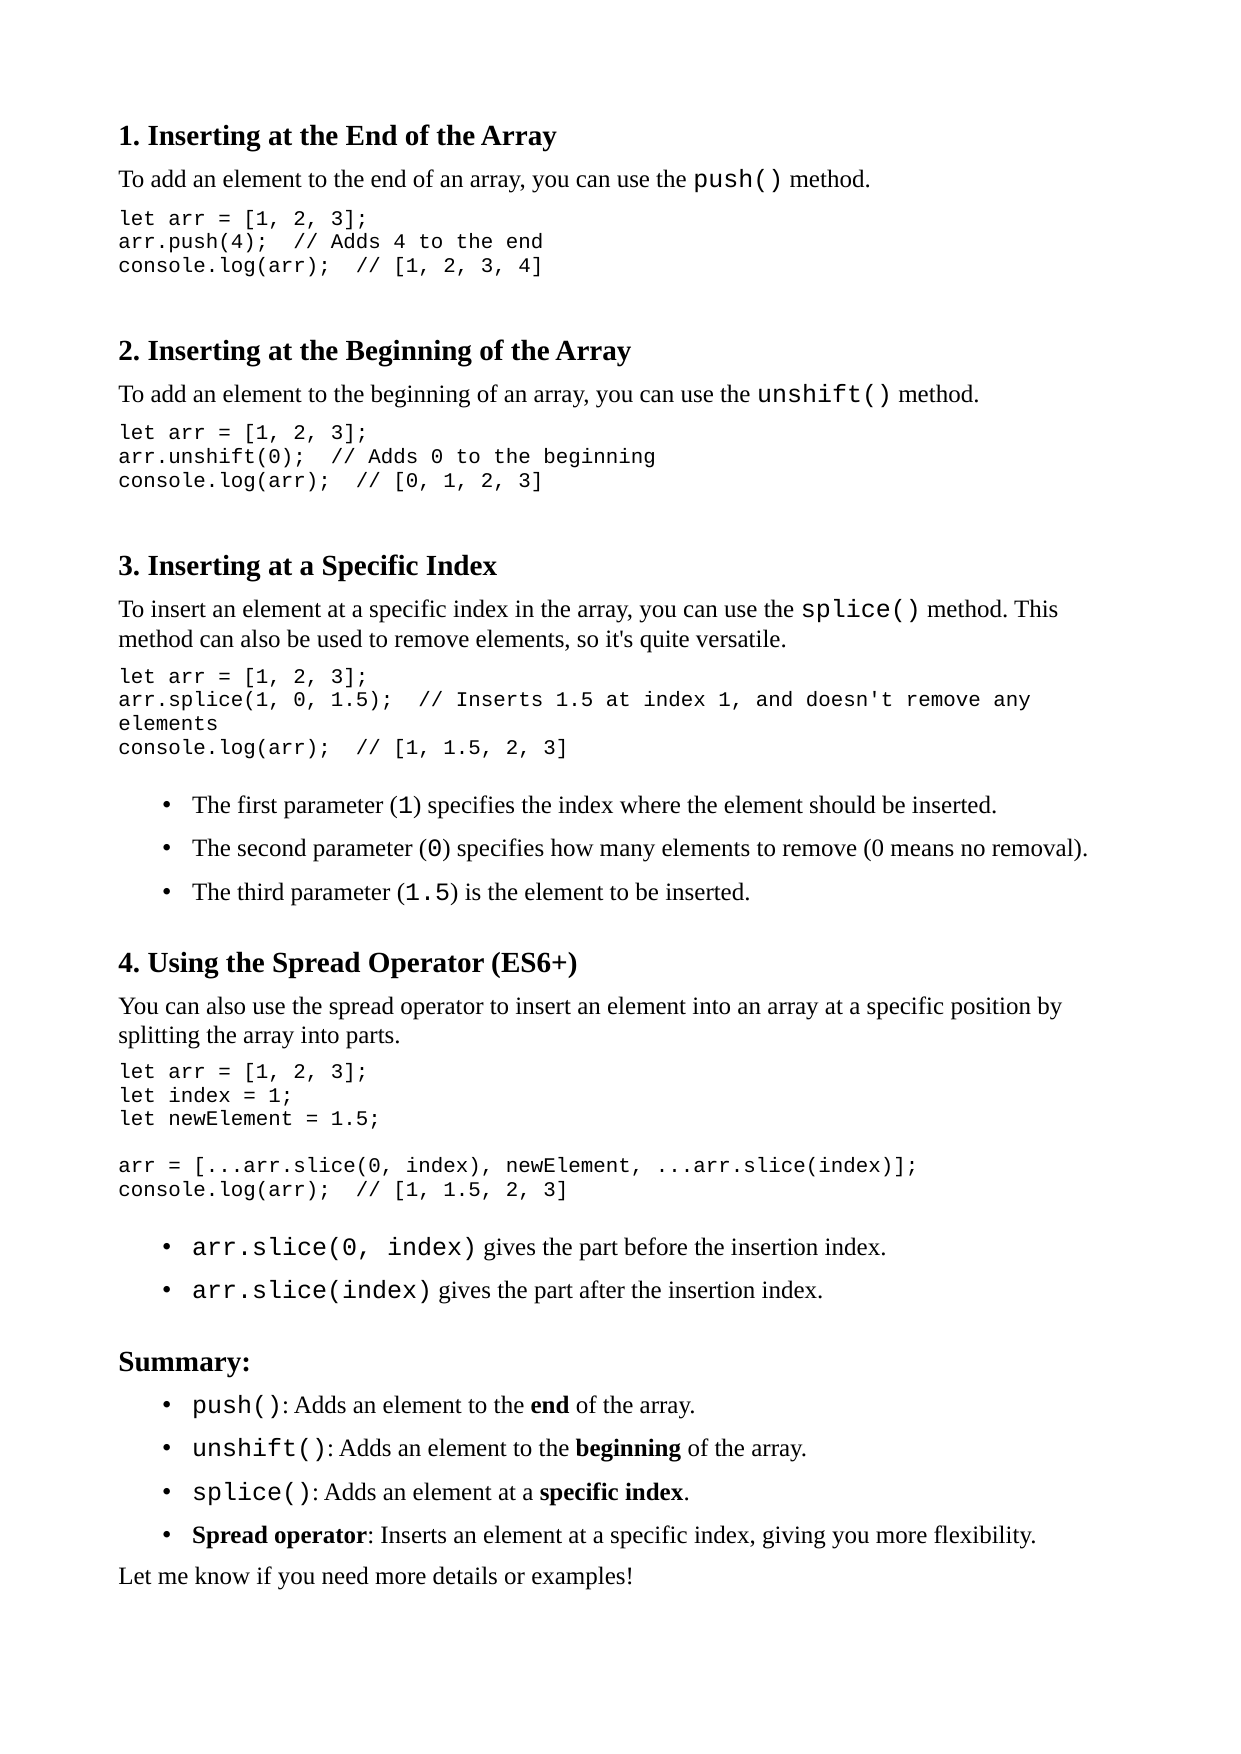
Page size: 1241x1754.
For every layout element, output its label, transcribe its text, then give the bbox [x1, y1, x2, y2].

subtitle Summary: [118, 1344, 1122, 1377]
text let arr = [1, 2, 3]; [118, 666, 1122, 689]
text console.log(arr); // [1, 2, 3, 4] [118, 255, 1122, 278]
list The first parameter (1) specifies the index where the element should be inserted. [162, 790, 1122, 821]
text To add an element to the end of an array, you can use the push() method. [118, 164, 1122, 195]
text let index = 1; [118, 1084, 1122, 1108]
text console.log(arr); // [0, 1, 2, 3] [118, 469, 1122, 493]
subtitle 2. Inserting at the Beginning of the Array [118, 333, 1122, 366]
list push(): Adds an element to the end of the array. [162, 1390, 1122, 1421]
text To add an element to the beginning of an array, you can use the unshift() method. [118, 379, 1122, 410]
text You can also use the spread operator to insert an element into an array at a specific position by splitting the array into parts. [118, 991, 1122, 1048]
text Let me know if you need more details or examples! [118, 1561, 1122, 1590]
text let arr = [1, 2, 3]; [118, 422, 1122, 446]
text let arr = [1, 2, 3]; [118, 1061, 1122, 1084]
text To insert an element at a specific index in the array, you can use the splice() method. This method can also be used to remove elements, so it's quite versatile. [118, 594, 1122, 653]
subtitle 1. Inserting at the End of the Array [118, 118, 1122, 152]
text let arr = [1, 2, 3]; [118, 207, 1122, 231]
text arr.splice(1, 0, 1.5); // Inserts 1.5 at index 1, and doesn't remove any elements [118, 689, 1122, 737]
list The second parameter (0) specifies how many elements to remove (0 means no removal). [162, 833, 1122, 864]
text console.log(arr); // [1, 1.5, 2, 3] [118, 1179, 1122, 1203]
text arr = [...arr.slice(0, index), newElement, ...arr.slice(index)]; [118, 1156, 1122, 1179]
text let newElement = 1.5; [118, 1108, 1122, 1132]
list splice(): Adds an element at a specific index. [162, 1477, 1122, 1507]
list The third parameter (1.5) is the element to be inserted. [162, 877, 1122, 907]
list arr.slice(0, index) gives the part before the insertion index. [162, 1232, 1122, 1263]
text arr.push(4); // Adds 4 to the end [118, 231, 1122, 255]
list unshift(): Adds an element to the beginning of the array. [162, 1433, 1122, 1464]
list Spread operator: Inserts an element at a specific index, giving you more flexibility. [162, 1520, 1122, 1549]
subtitle 3. Inserting at a Specific Index [118, 548, 1122, 581]
subtitle 4. Using the Spread Operator (ES6+) [118, 945, 1122, 978]
list arr.slice(index) gives the part after the insertion index. [162, 1276, 1122, 1306]
text arr.unshift(0); // Adds 0 to the beginning [118, 446, 1122, 469]
text console.log(arr); // [1, 1.5, 2, 3] [118, 737, 1122, 760]
